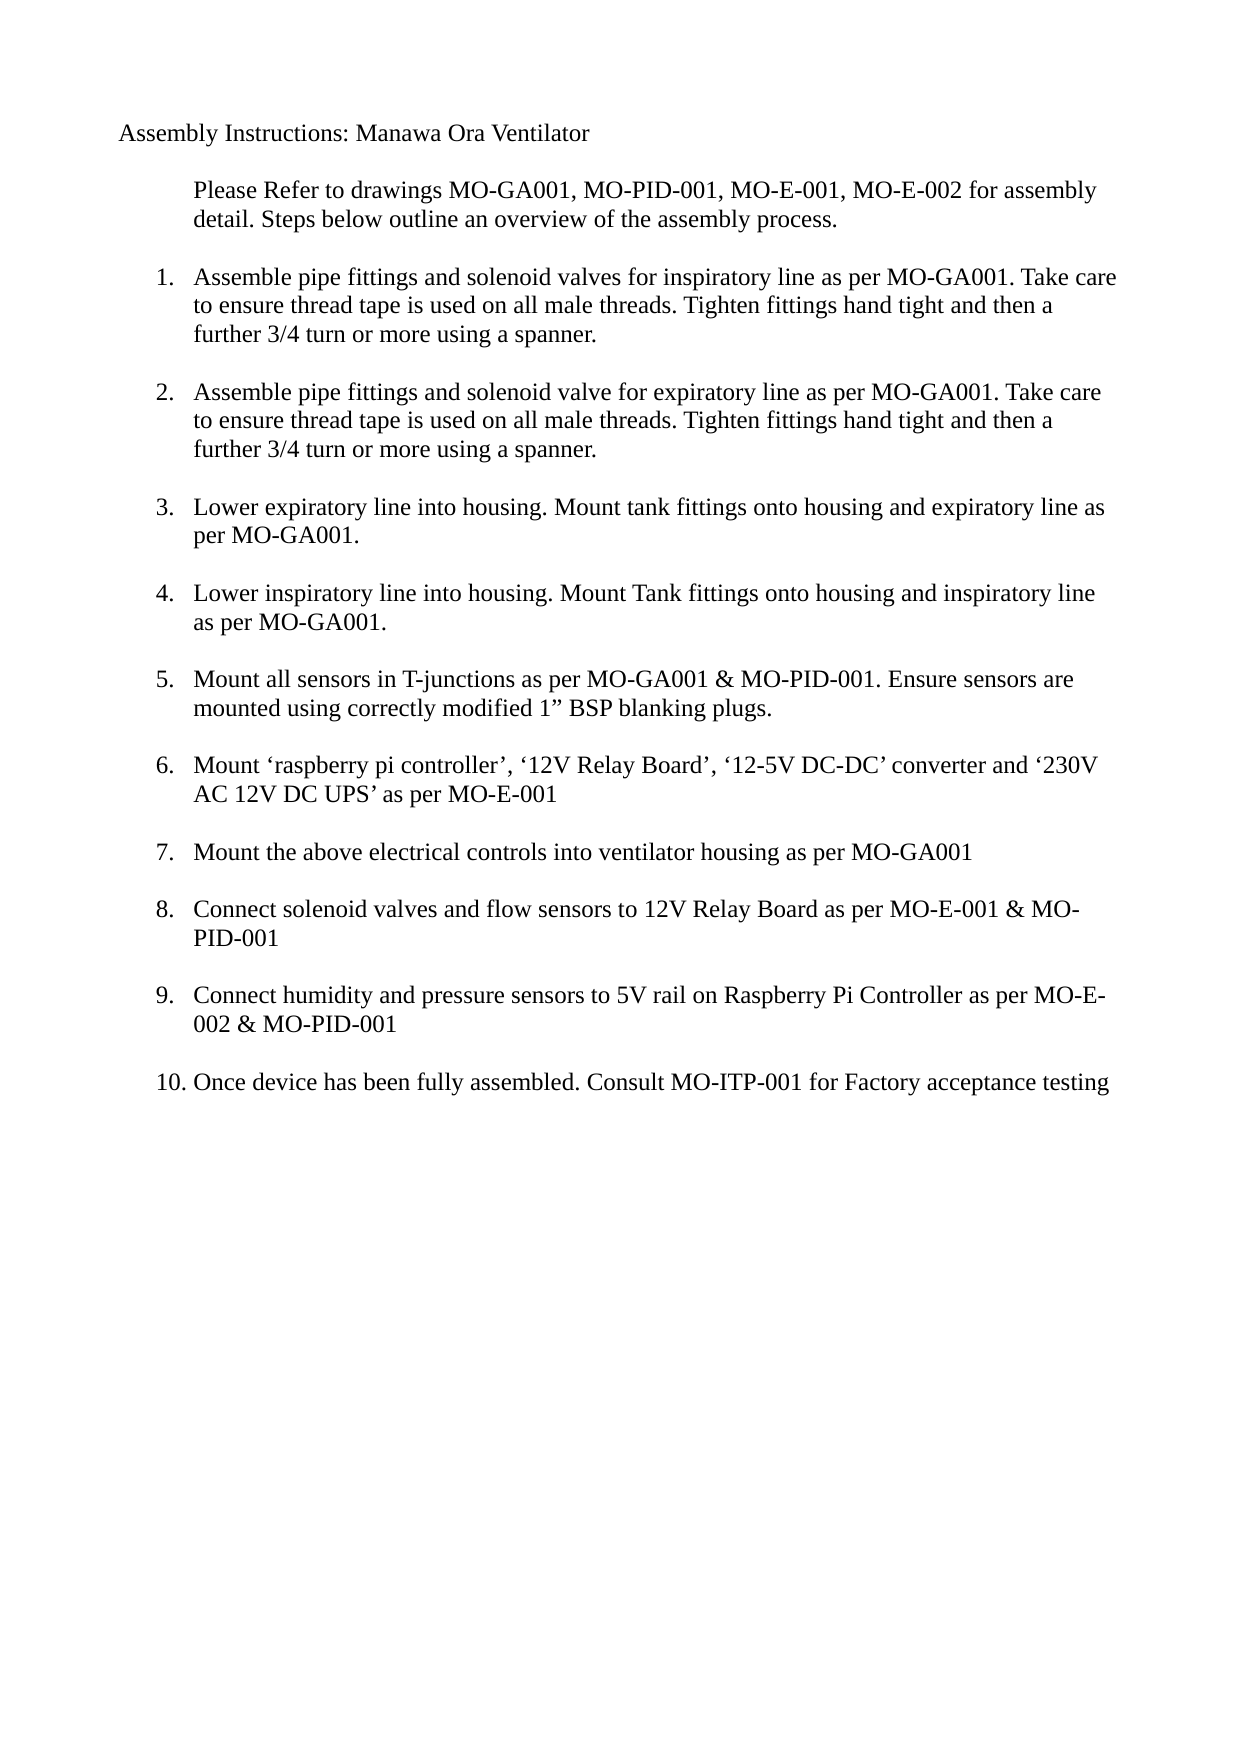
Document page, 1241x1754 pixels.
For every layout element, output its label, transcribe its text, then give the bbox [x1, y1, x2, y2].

list Mount ‘raspberry pi controller’, ‘12V Relay Board’, ‘12-5V DC-DC’ converter and ‘230V AC 12V DC UPS’ as per MO-E-001 [156, 751, 1122, 808]
list Assemble pipe fittings and solenoid valves for inspiratory line as per MO-GA001. Take care to ensure thread tape is used on all male threads. Tighten fittings hand tight and then a further 3/4 turn or more using a spanner. [156, 262, 1122, 348]
list Once device has been fully assembled. Consult MO-ITP-001 for Factory acceptance testing [156, 1067, 1122, 1096]
text Assembly Instructions: Manawa Ora Ventilator [118, 118, 1122, 147]
list Lower inspiratory line into housing. Mount Tank fittings onto housing and inspiratory line as per MO-GA001. [156, 578, 1122, 636]
list Mount all sensors in T-junctions as per MO-GA001 & MO-PID-001. Ensure sensors are mounted using correctly modified 1” BSP blanking plugs. [156, 664, 1122, 722]
list Assemble pipe fittings and solenoid valve for expiratory line as per MO-GA001. Take care to ensure thread tape is used on all male threads. Tighten fittings hand tight and then a further 3/4 turn or more using a spanner. [156, 377, 1122, 463]
list Connect humidity and pressure sensors to 5V rail on Raspberry Pi Controller as per MO-E-002 & MO-PID-001 [156, 981, 1122, 1038]
list Please Refer to drawings MO-GA001, MO-PID-001, MO-E-001, MO-E-002 for assembly detail. Steps below outline an overview of the assembly process. [156, 176, 1122, 233]
list Connect solenoid valves and flow sensors to 12V Relay Board as per MO-E-001 & MO-PID-001 [156, 894, 1122, 952]
list Lower expiratory line into housing. Mount tank fittings onto housing and expiratory line as per MO-GA001. [156, 492, 1122, 549]
list Mount the above electrical controls into ventilator housing as per MO-GA001 [156, 837, 1122, 866]
